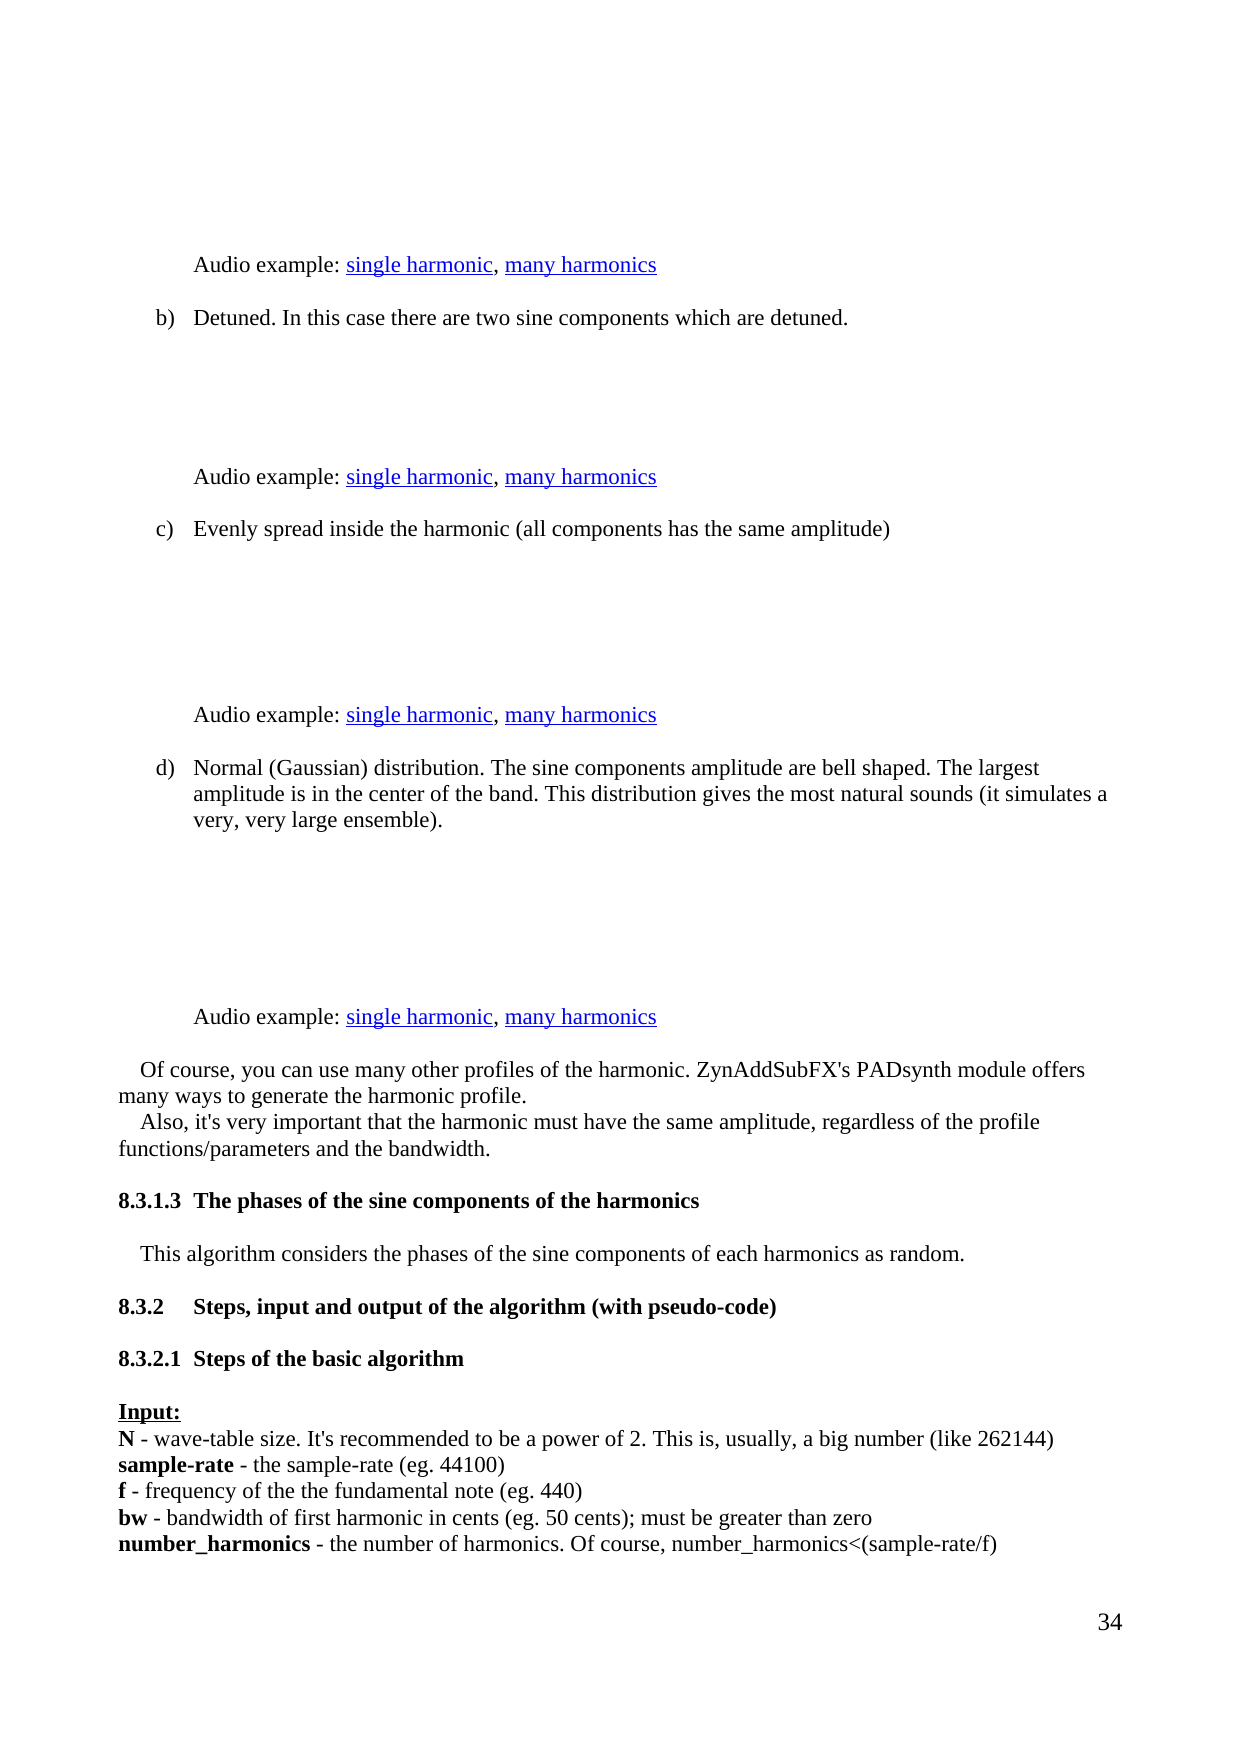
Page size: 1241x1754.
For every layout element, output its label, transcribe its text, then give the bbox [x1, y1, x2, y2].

list Detuned. In this case there are two sine components which are detuned. Audio example: single harmonic, many harmonics [156, 304, 1122, 516]
text This algorithm considers the phases of the sine components of each harmonics as random. [118, 1240, 1122, 1266]
list Audio example: single harmonic, many harmonics [156, 118, 1122, 304]
list Normal (Gaussian) distribution. The sine components amplitude are bell shaped. The largest amplitude is in the center of the band. This distribution gives the most natural sounds (it simulates a very, very large ensemble). Audio example: single harmonic, many harmonics [156, 754, 1122, 1029]
text Also, it's very important that the harmonic must have the same amplitude, regardless of the profile functions/parameters and the bandwidth. [118, 1108, 1122, 1161]
text Of course, you can use many other profiles of the harmonic. ZynAddSubFX's PADsynth module offers many ways to generate the harmonic profile. [118, 1056, 1122, 1108]
list Evenly spread inside the harmonic (all components has the same amplitude) Audio example: single harmonic, many harmonics [156, 516, 1122, 754]
list Steps of the basic algorithm [118, 1346, 1122, 1398]
text Input: N - wave-table size. It's recommended to be a power of 2. This is, usually, a big number (like 262144) sample-rate - the sample-rate (eg. 44100) f - frequency of the the fundamental note (eg. 440) bw - bandwidth of first harmonic in cents (eg. 50 cents); must be greater than zero number_harmonics - the number of harmonics. Of course, number_harmonics<(sample-rate/f) [118, 1398, 1122, 1556]
list Steps, input and output of the algorithm (with pseudo-code) [118, 1293, 1122, 1319]
list The phases of the sine components of the harmonics [118, 1187, 1122, 1214]
